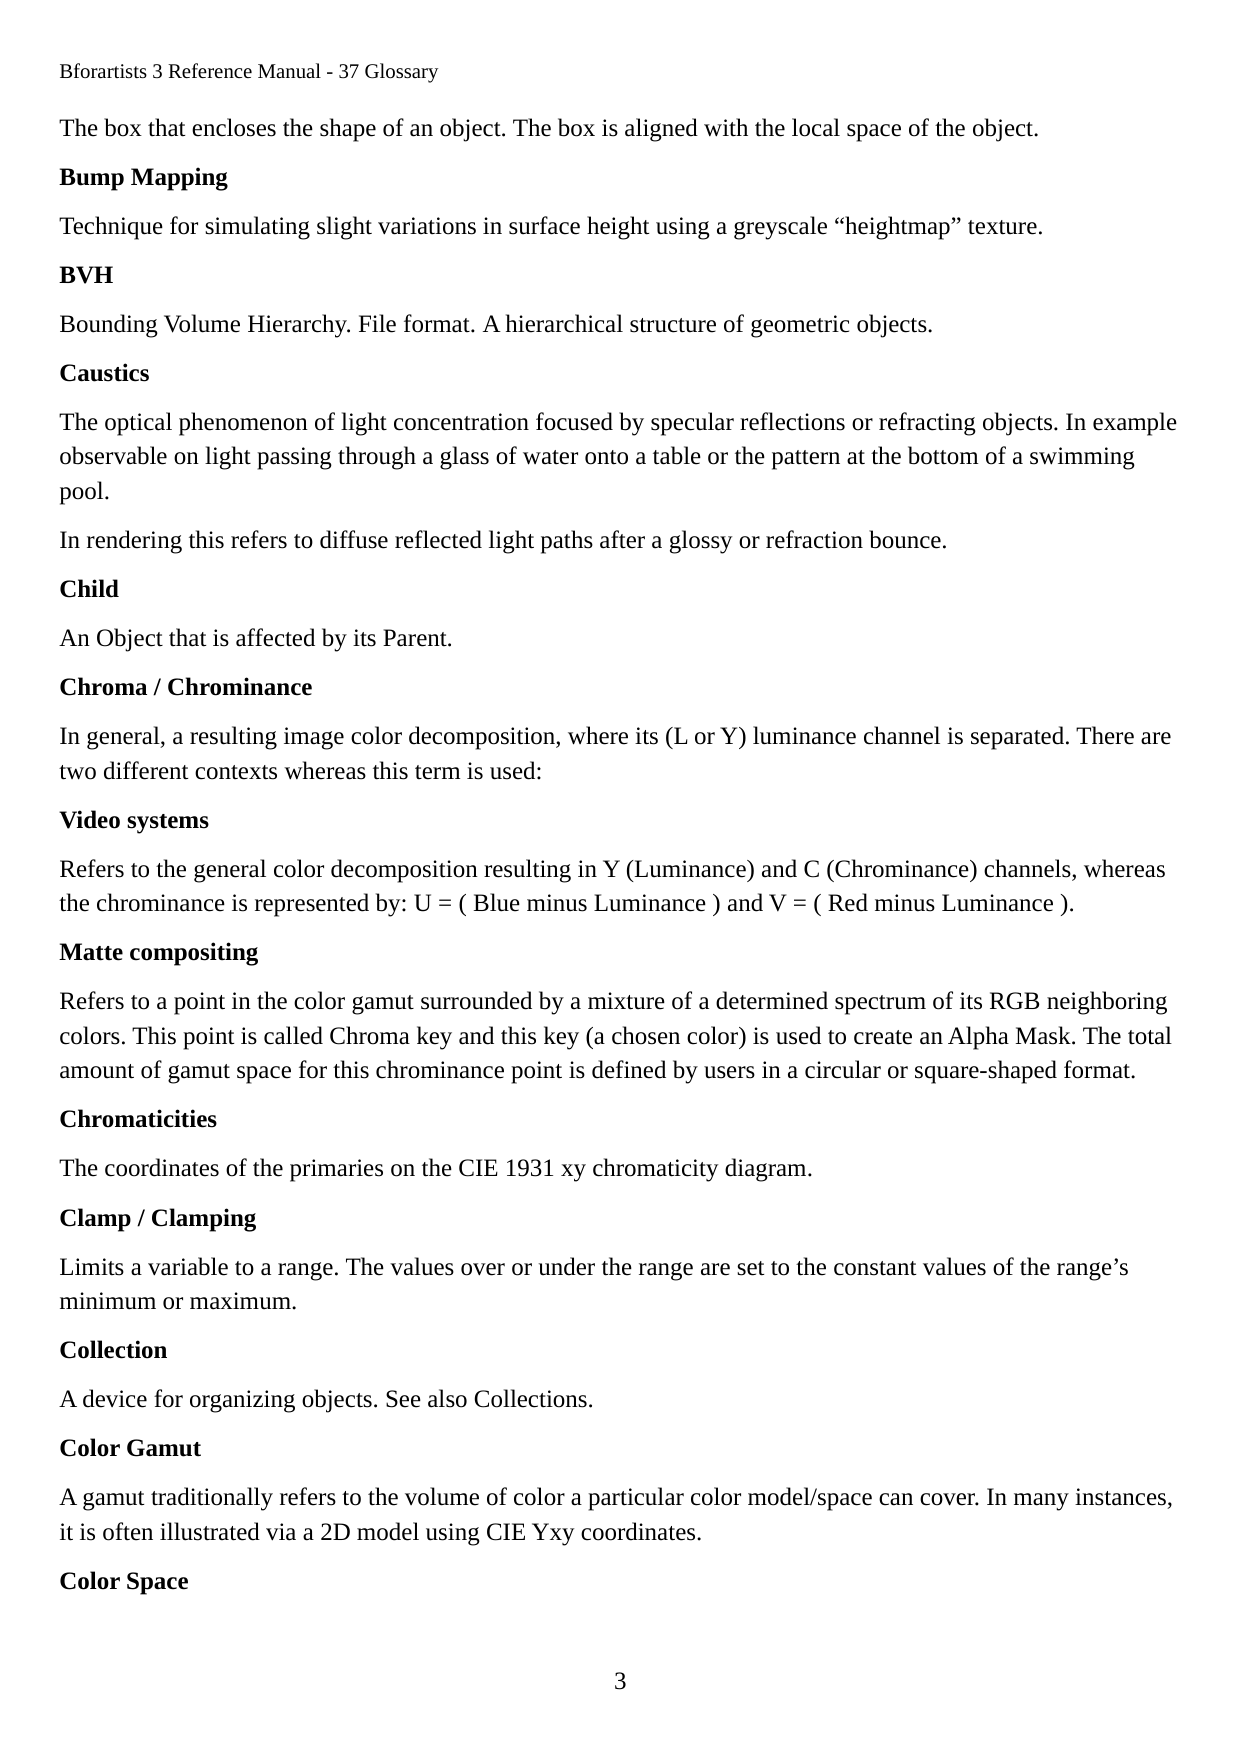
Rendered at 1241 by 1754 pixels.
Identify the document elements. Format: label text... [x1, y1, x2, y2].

text The box that encloses the shape of an object. The box is aligned with the local space of the object. [59, 113, 1181, 141]
text BVH [59, 260, 1181, 288]
text Limits a variable to a range. The values over or under the range are set to the constant values of the range’s minimum or maximum. [59, 1252, 1181, 1315]
text Video systems [59, 805, 1181, 833]
text Chromaticities [59, 1104, 1181, 1133]
text In general, a resulting image color decomposition, where its (L or Y) luminance channel is separated. There are two different contexts whereas this term is used: [59, 721, 1181, 784]
text The optical phenomenon of light concentration focused by specular reflections or refracting objects. In example observable on light passing through a glass of water onto a table or the pattern at the bottom of a swimming pool. [59, 407, 1181, 505]
text Refers to a point in the color gamut surrounded by a mixture of a determined spectrum of its RGB neighboring colors. This point is called Chroma key and this key (a chosen color) is used to create an Alpha Mask. The total amount of gamut space for this chrominance point is defined by users in a circular or square-shaped format. [59, 986, 1181, 1084]
text Collection [59, 1335, 1181, 1364]
text Color Gamut [59, 1433, 1181, 1462]
text An Object that is affected by its Parent. [59, 623, 1181, 652]
text Technique for simulating slight variations in surface height using a greyscale “heightmap” texture. [59, 211, 1181, 239]
text Bump Mapping [59, 162, 1181, 190]
text A device for organizing objects. See also Collections. [59, 1384, 1181, 1413]
text In rendering this refers to diffuse reflected light paths after a glossy or refraction bounce. [59, 525, 1181, 554]
text Bounding Volume Hierarchy. File format. A hierarchical structure of geometric objects. [59, 309, 1181, 338]
text Child [59, 574, 1181, 603]
text Clamp / Clamping [59, 1203, 1181, 1231]
text The coordinates of the primaries on the CIE 1931 xy chromaticity diagram. [59, 1153, 1181, 1182]
text Color Space [59, 1566, 1181, 1595]
text Matte compositing [59, 937, 1181, 966]
text A gamut traditionally refers to the volume of color a particular color model/space can cover. In many instances, it is often illustrated via a 2D model using CIE Yxy coordinates. [59, 1482, 1181, 1546]
text Chroma / Chrominance [59, 672, 1181, 701]
text Refers to the general color decomposition resulting in Y (Luminance) and C (Chrominance) channels, whereas the chrominance is represented by: U = ( Blue minus Luminance ) and V = ( Red minus Luminance ). [59, 854, 1181, 917]
text Caustics [59, 358, 1181, 387]
